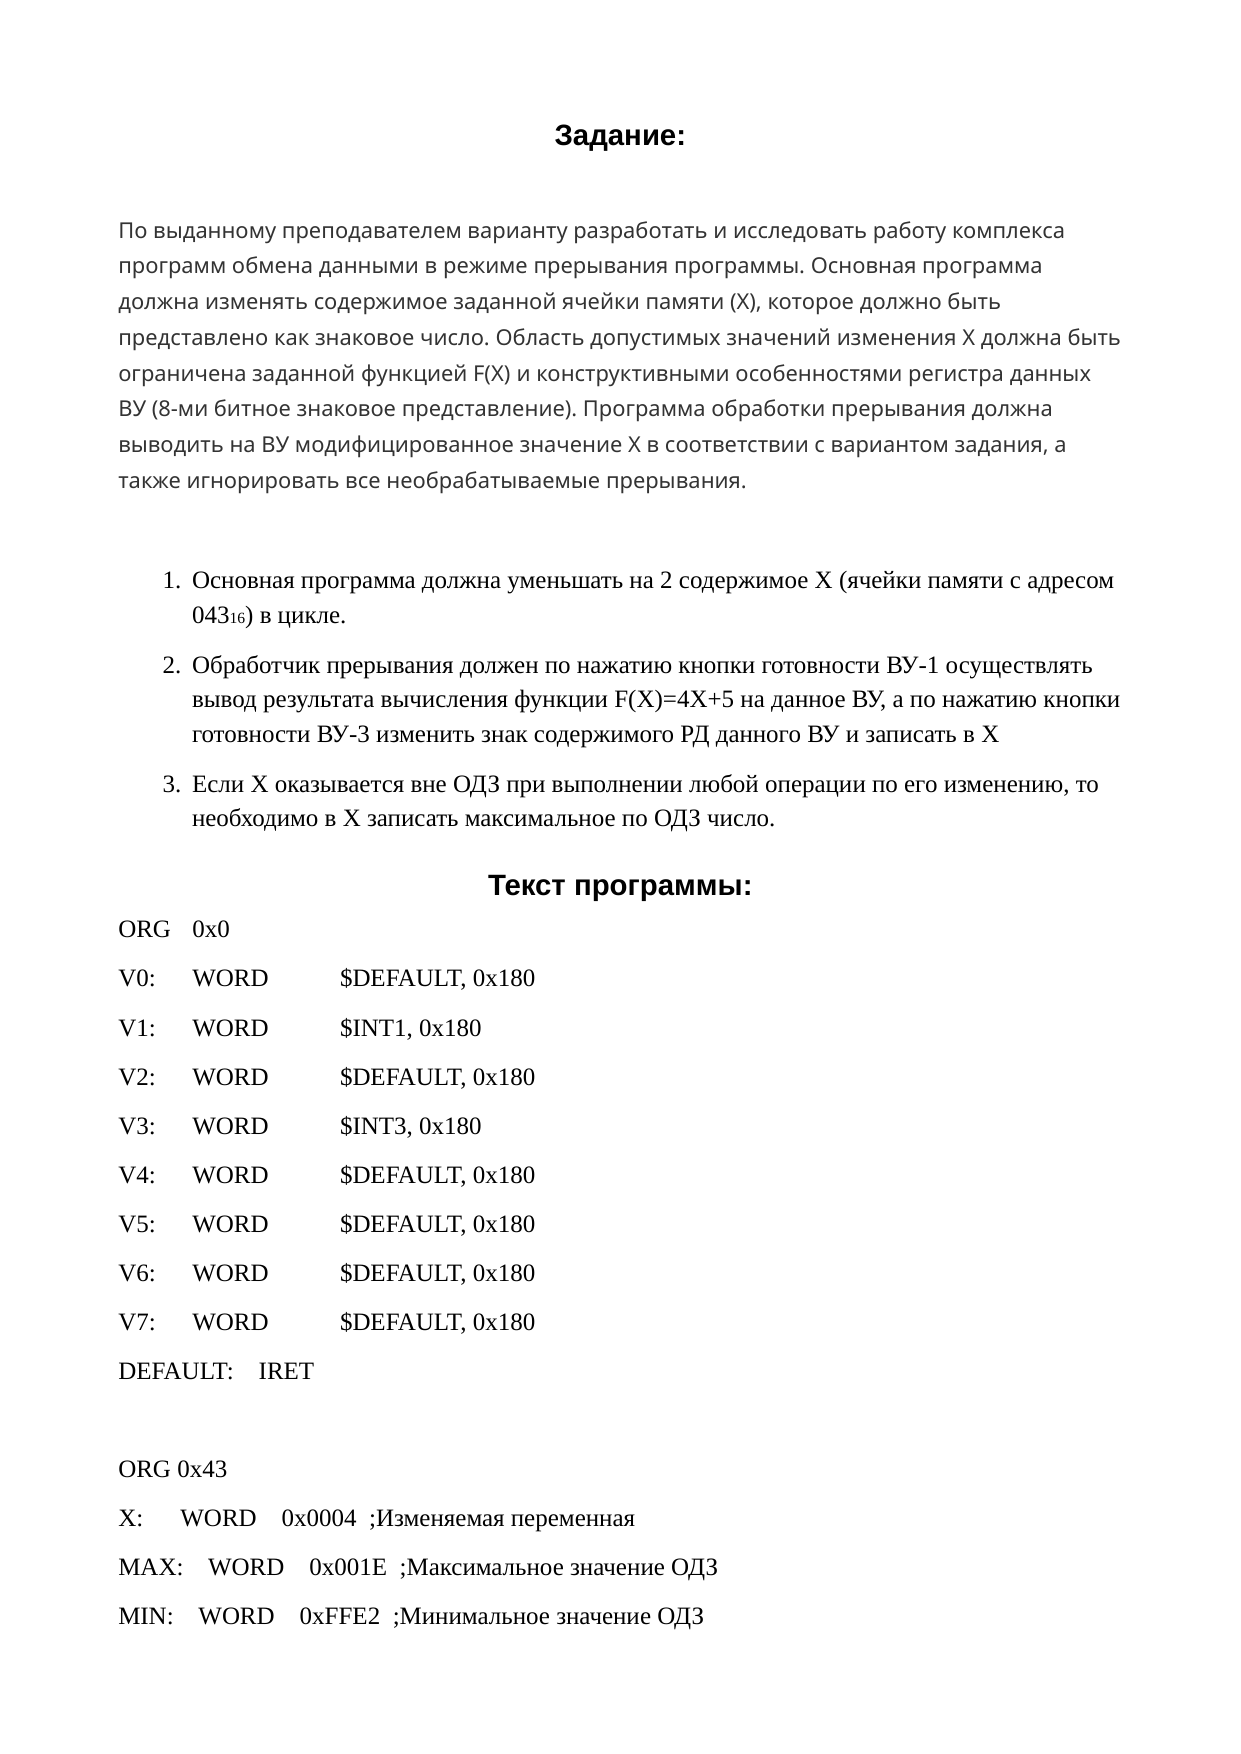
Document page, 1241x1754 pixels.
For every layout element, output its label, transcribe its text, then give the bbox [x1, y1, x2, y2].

text V3: WORD $INT3, 0x180 [118, 1111, 1122, 1139]
subtitle Текст программы: [118, 868, 1122, 902]
list Основная программа должна уменьшать на 2 содержимое X (ячейки памяти с адресом 04316) в цикле. [162, 565, 1122, 629]
text MAX: WORD 0x001E ;Максимальное значение ОДЗ [118, 1552, 1122, 1581]
text V1: WORD $INT1, 0x180 [118, 1013, 1122, 1041]
list Обработчик прерывания должен по нажатию кнопки готовности ВУ-1 осуществлять вывод результата вычисления функции F(X)=4X+5 на данное ВУ, a по нажатию кнопки готовности ВУ-3 изменить знак содержимого РД данного ВУ и записать в Х [162, 650, 1122, 748]
text MIN: WORD 0xFFE2 ;Минимальное значение ОДЗ [118, 1601, 1122, 1630]
subtitle Задание: [118, 118, 1122, 152]
text V0: WORD $DEFAULT, 0x180 [118, 963, 1122, 992]
text V5: WORD $DEFAULT, 0x180 [118, 1209, 1122, 1238]
text ORG 0x43 [118, 1454, 1122, 1483]
text DEFAULT: IRET [118, 1356, 1122, 1385]
text V7: WORD $DEFAULT, 0x180 [118, 1307, 1122, 1336]
text По выданному преподавателем варианту разработать и исследовать работу комплекса программ обмена данными в режиме прерывания программы. Основная программа должна изменять содержимое заданной ячейки памяти (Х), которое должно быть представлено как знаковое число. Область допустимых значений изменения Х должна быть ограничена заданной функцией F(X) и конструктивными особенностями регистра данных ВУ (8-ми битное знаковое представление). Программа обработки прерывания должна выводить на ВУ модифицированное значение Х в соответствии с вариантом задания, а также игнорировать все необрабатываемые прерывания. [118, 215, 1122, 494]
text V4: WORD $DEFAULT, 0x180 [118, 1160, 1122, 1188]
text X: WORD 0x0004 ;Изменяемая переменная [118, 1503, 1122, 1532]
text V6: WORD $DEFAULT, 0x180 [118, 1258, 1122, 1287]
text V2: WORD $DEFAULT, 0x180 [118, 1062, 1122, 1090]
text ORG 0x0 [118, 914, 1122, 943]
list Если Х оказывается вне ОДЗ при выполнении любой операции по его изменению, то необходимо в Х записать максимальное по ОДЗ число. [162, 769, 1122, 832]
